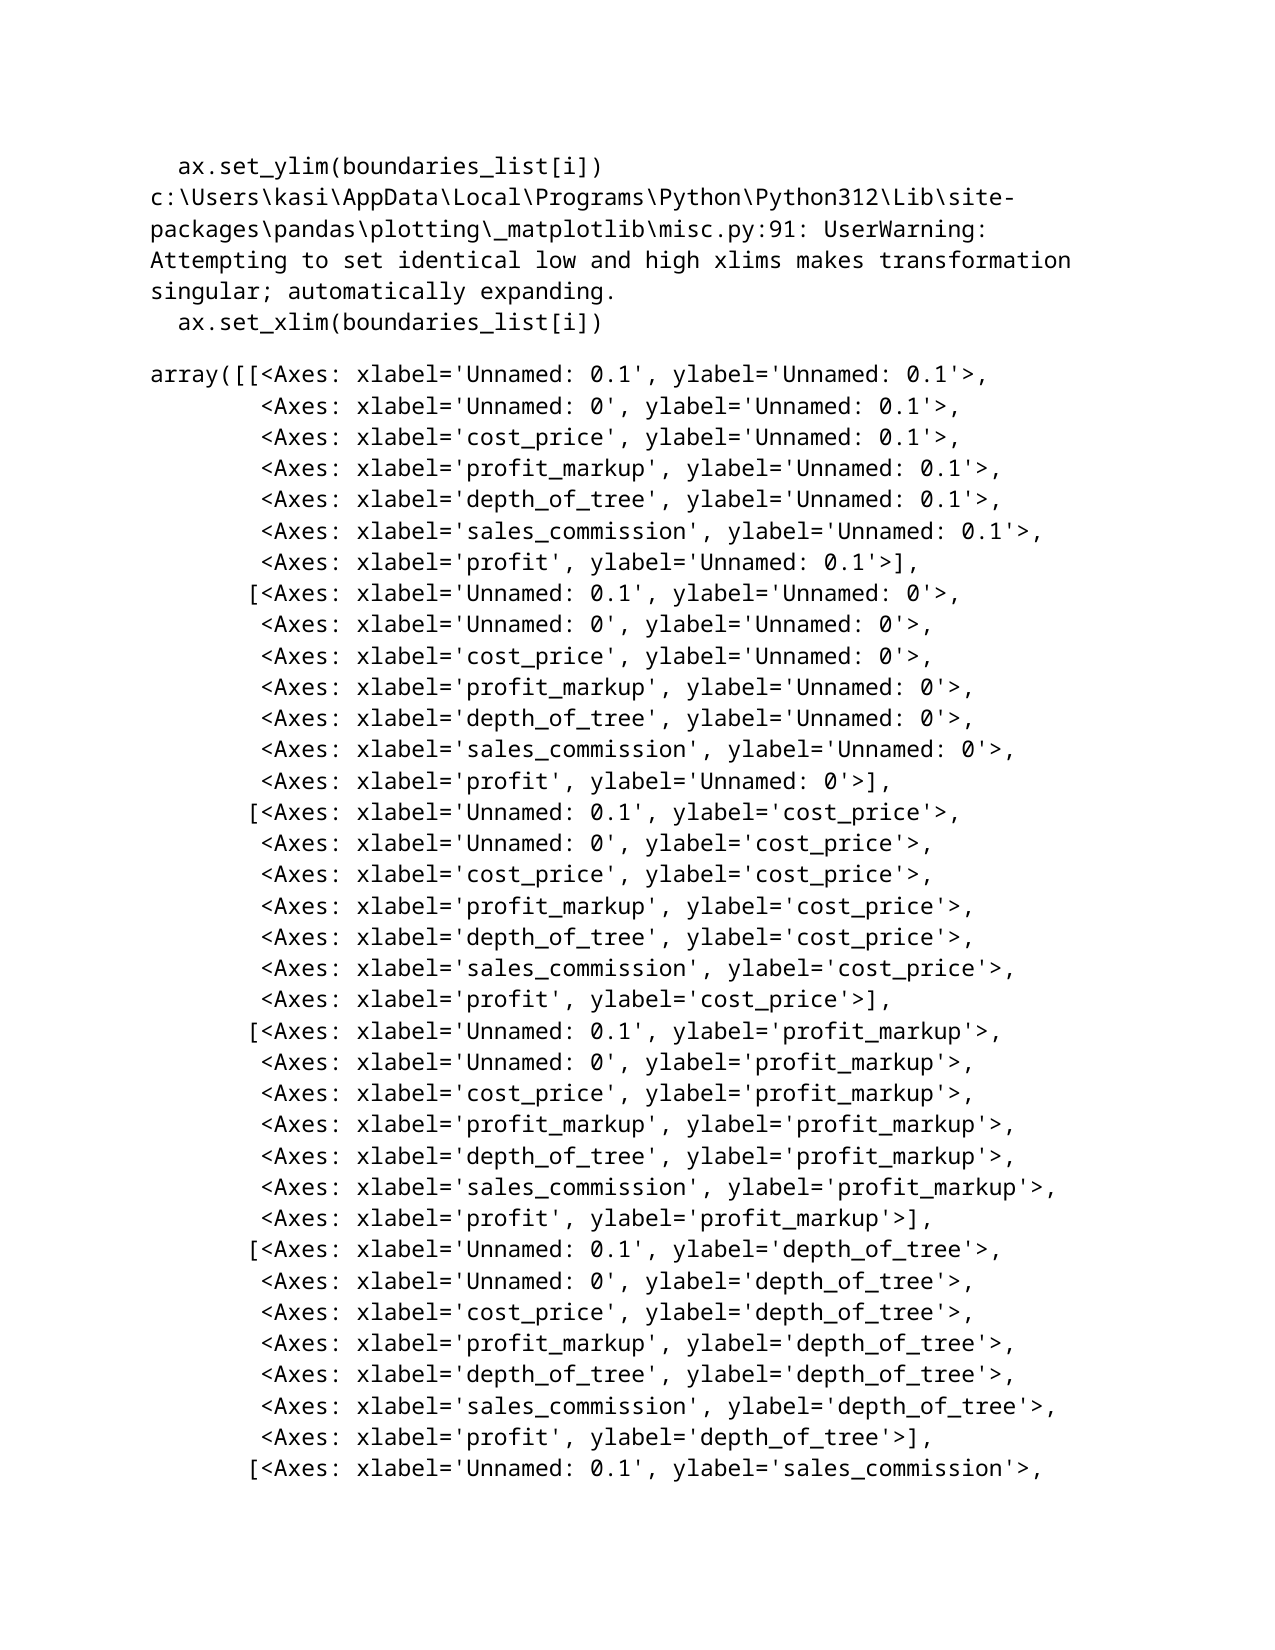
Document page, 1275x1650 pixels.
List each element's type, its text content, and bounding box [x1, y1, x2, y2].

text ax.set_ylim(boundaries_list[i]) c:\Users\kasi\AppData\Local\Programs\Python\Python312\Lib\site-packages\pandas\plotting\_matplotlib\misc.py:91: UserWarning: Attempting to set identical low and high xlims makes transformation singular; automatically expanding. ax.set_xlim(boundaries_list[i]) [150, 150, 1125, 337]
text array([[<Axes: xlabel='Unnamed: 0.1', ylabel='Unnamed: 0.1'>, <Axes: xlabel='Unnamed: 0', ylabel='Unnamed: 0.1'>, <Axes: xlabel='cost_price', ylabel='Unnamed: 0.1'>, <Axes: xlabel='profit_markup', ylabel='Unnamed: 0.1'>, <Axes: xlabel='depth_of_tree', ylabel='Unnamed: 0.1'>, <Axes: xlabel='sales_commission', ylabel='Unnamed: 0.1'>, <Axes: xlabel='profit', ylabel='Unnamed: 0.1'>], [<Axes: xlabel='Unnamed: 0.1', ylabel='Unnamed: 0'>, <Axes: xlabel='Unnamed: 0', ylabel='Unnamed: 0'>, <Axes: xlabel='cost_price', ylabel='Unnamed: 0'>, <Axes: xlabel='profit_markup', ylabel='Unnamed: 0'>, <Axes: xlabel='depth_of_tree', ylabel='Unnamed: 0'>, <Axes: xlabel='sales_commission', ylabel='Unnamed: 0'>, <Axes: xlabel='profit', ylabel='Unnamed: 0'>], [<Axes: xlabel='Unnamed: 0.1', ylabel='cost_price'>, <Axes: xlabel='Unnamed: 0', ylabel='cost_price'>, <Axes: xlabel='cost_price', ylabel='cost_price'>, <Axes: xlabel='profit_markup', ylabel='cost_price'>, <Axes: xlabel='depth_of_tree', ylabel='cost_price'>, <Axes: xlabel='sales_commission', ylabel='cost_price'>, <Axes: xlabel='profit', ylabel='cost_price'>], [<Axes: xlabel='Unnamed: 0.1', ylabel='profit_markup'>, <Axes: xlabel='Unnamed: 0', ylabel='profit_markup'>, <Axes: xlabel='cost_price', ylabel='profit_markup'>, <Axes: xlabel='profit_markup', ylabel='profit_markup'>, <Axes: xlabel='depth_of_tree', ylabel='profit_markup'>, <Axes: xlabel='sales_commission', ylabel='profit_markup'>, <Axes: xlabel='profit', ylabel='profit_markup'>], [<Axes: xlabel='Unnamed: 0.1', ylabel='depth_of_tree'>, <Axes: xlabel='Unnamed: 0', ylabel='depth_of_tree'>, <Axes: xlabel='cost_price', ylabel='depth_of_tree'>, <Axes: xlabel='profit_markup', ylabel='depth_of_tree'>, <Axes: xlabel='depth_of_tree', ylabel='depth_of_tree'>, <Axes: xlabel='sales_commission', ylabel='depth_of_tree'>, <Axes: xlabel='profit', ylabel='depth_of_tree'>], [<Axes: xlabel='Unnamed: 0.1', ylabel='sales_commission'>, [150, 358, 1125, 1483]
